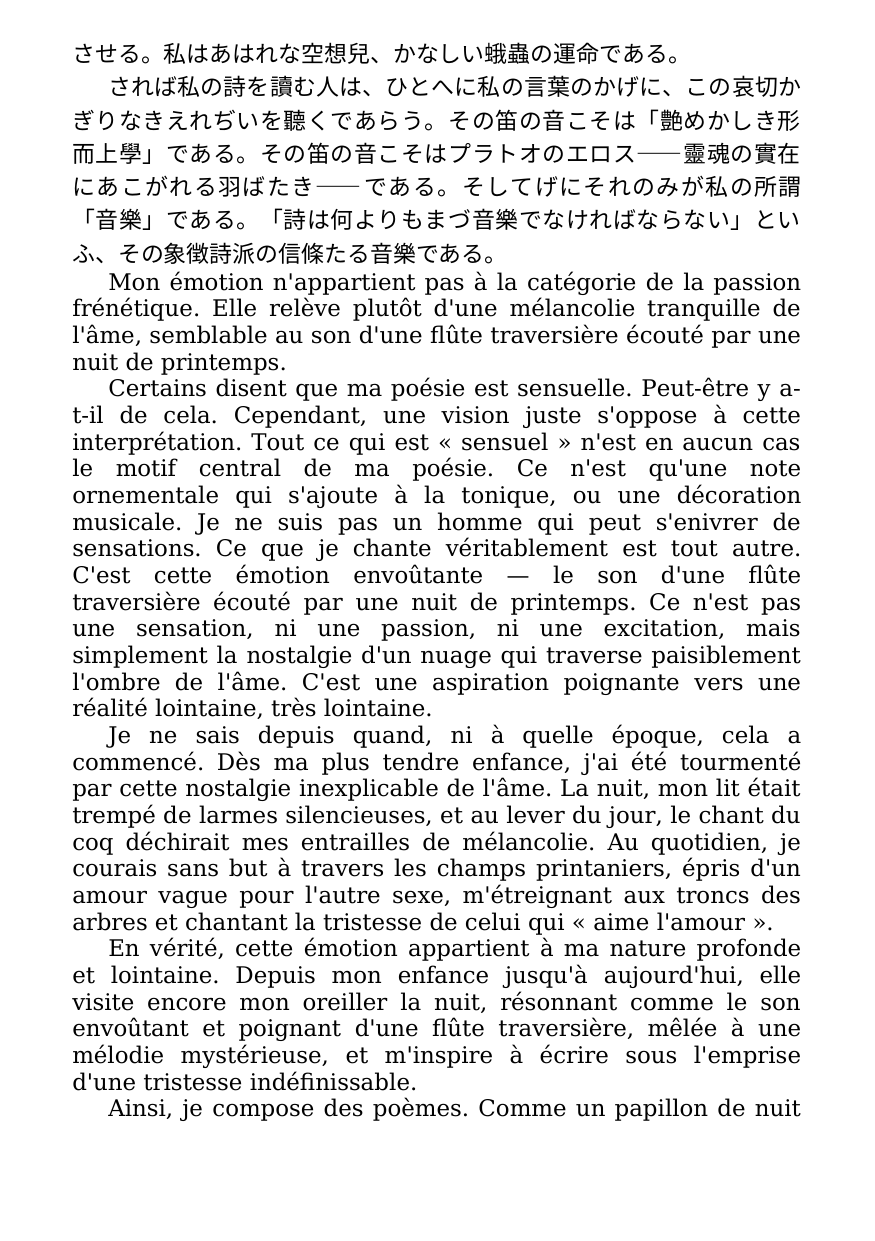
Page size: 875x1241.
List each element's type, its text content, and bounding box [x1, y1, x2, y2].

text させる。私はあはれな空想兒、かなしい蛾蟲の運命である。 [72, 36, 802, 69]
text Mon émotion n'appartient pas à la catégorie de la passion frénétique. Elle relève plutôt d'une mélancolie tranquille de l'âme, semblable au son d'une flûte traversière écouté par une nuit de printemps. [72, 269, 802, 375]
text されば私の詩を讀む人は、ひとへに私の言葉のかげに、この哀切かぎりなきえれぢいを聽くであらう。その笛の音こそは「艶めかしき形而上學」である。その笛の音こそはプラトオのエロス――靈魂の實在にあこがれる羽ばたき――である。そしてげにそれのみが私の所謂「音樂」である。「詩は何よりもまづ音樂でなければならない」といふ、その象徴詩派の信條たる音樂である。 [72, 69, 802, 269]
text Ainsi, je compose des poèmes. Comme un papillon de nuit [72, 1095, 802, 1122]
text Je ne sais depuis quand, ni à quelle époque, cela a commencé. Dès ma plus tendre enfance, j'ai été tourmenté par cette nostalgie inexplicable de l'âme. La nuit, mon lit était trempé de larmes silencieuses, et au lever du jour, le chant du coq déchirait mes entrailles de mélancolie. Au quotidien, je courais sans but à travers les champs printaniers, épris d'un amour vague pour l'autre sexe, m'étreignant aux troncs des arbres et chantant la tristesse de celui qui « aime l'amour ». [72, 722, 802, 935]
text En vérité, cette émotion appartient à ma nature profonde et lointaine. Depuis mon enfance jusqu'à aujourd'hui, elle visite encore mon oreiller la nuit, résonnant comme le son envoûtant et poignant d'une flûte traversière, mêlée à une mélodie mystérieuse, et m'inspire à écrire sous l'emprise d'une tristesse indéfinissable. [72, 935, 802, 1095]
text Certains disent que ma poésie est sensuelle. Peut-être y a-t-il de cela. Cependant, une vision juste s'oppose à cette interprétation. Tout ce qui est « sensuel » n'est en aucun cas le motif central de ma poésie. Ce n'est qu'une note ornementale qui s'ajoute à la tonique, ou une décoration musicale. Je ne suis pas un homme qui peut s'enivrer de sensations. Ce que je chante véritablement est tout autre. C'est cette émotion envoûtante — le son d'une flûte traversière écouté par une nuit de printemps. Ce n'est pas une sensation, ni une passion, ni une excitation, mais simplement la nostalgie d'un nuage qui traverse paisiblement l'ombre de l'âme. C'est une aspiration poignante vers une réalité lointaine, très lointaine. [72, 375, 802, 722]
